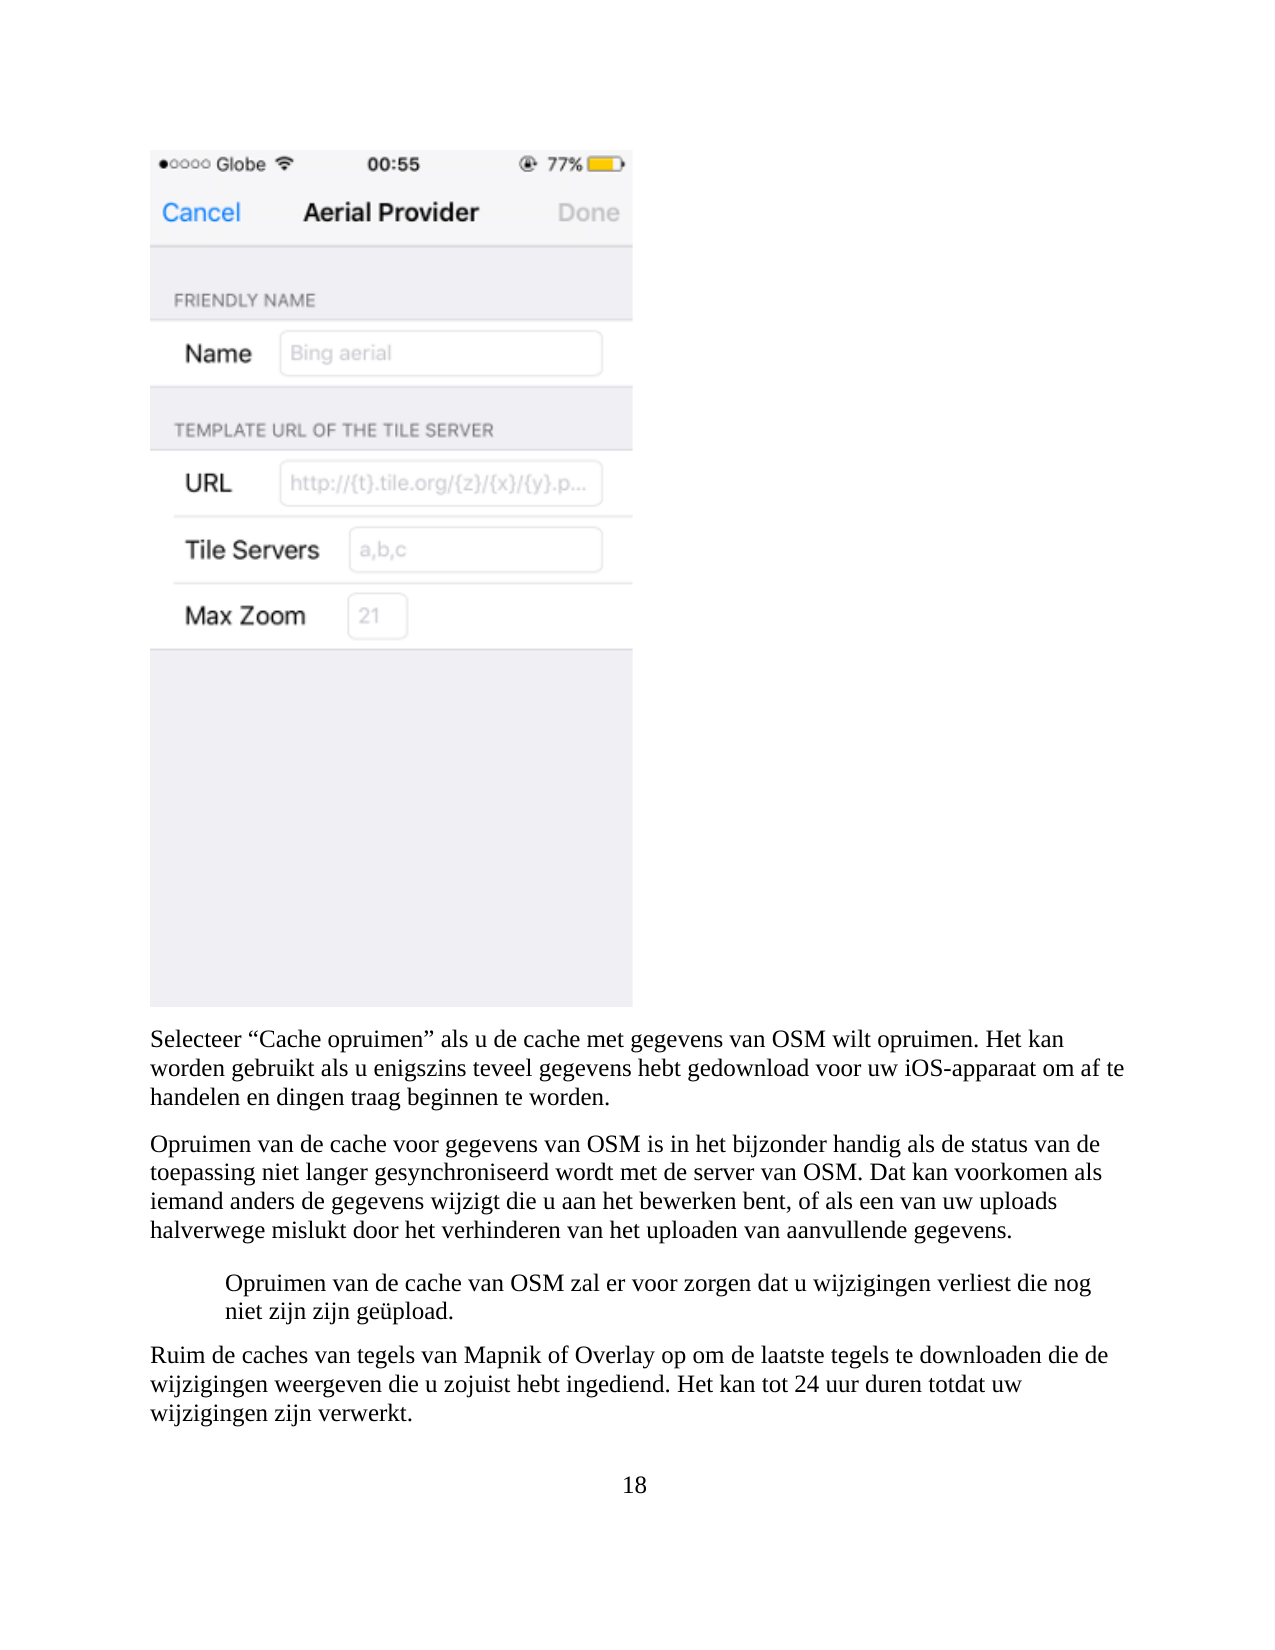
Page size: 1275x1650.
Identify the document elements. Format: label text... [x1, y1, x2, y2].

text Selecteer “Cache opruimen” als u de cache met gegevens van OSM wilt opruimen. Het kan worden gebruikt als u enigszins teveel gegevens hebt gedownload voor uw iOS-apparaat om af te handelen en dingen traag beginnen te worden. [150, 1024, 1125, 1111]
text Opruimen van de cache voor gegevens van OSM is in het bijzonder handig als de status van de toepassing niet langer gesynchroniseerd wordt met de server van OSM. Dat kan voorkomen als iemand anders de gegevens wijzigt die u aan het bewerken bent, of als een van uw uploads halverwege mislukt door het verhinderen van het uploaden van aanvullende gegevens. [150, 1129, 1125, 1244]
text Ruim de caches van tegels van Mapnik of Overlay op om de laatste tegels te downloaden die de wijzigingen weergeven die u zojuist hebt ingediend. Het kan tot 24 uur duren totdat uw wijzigingen zijn verwerkt. [150, 1340, 1125, 1426]
text Opruimen van de cache van OSM zal er voor zorgen dat u wijzigingen verliest die nog niet zijn zijn geüpload. [225, 1268, 1125, 1325]
picture [150, 150, 633, 1007]
